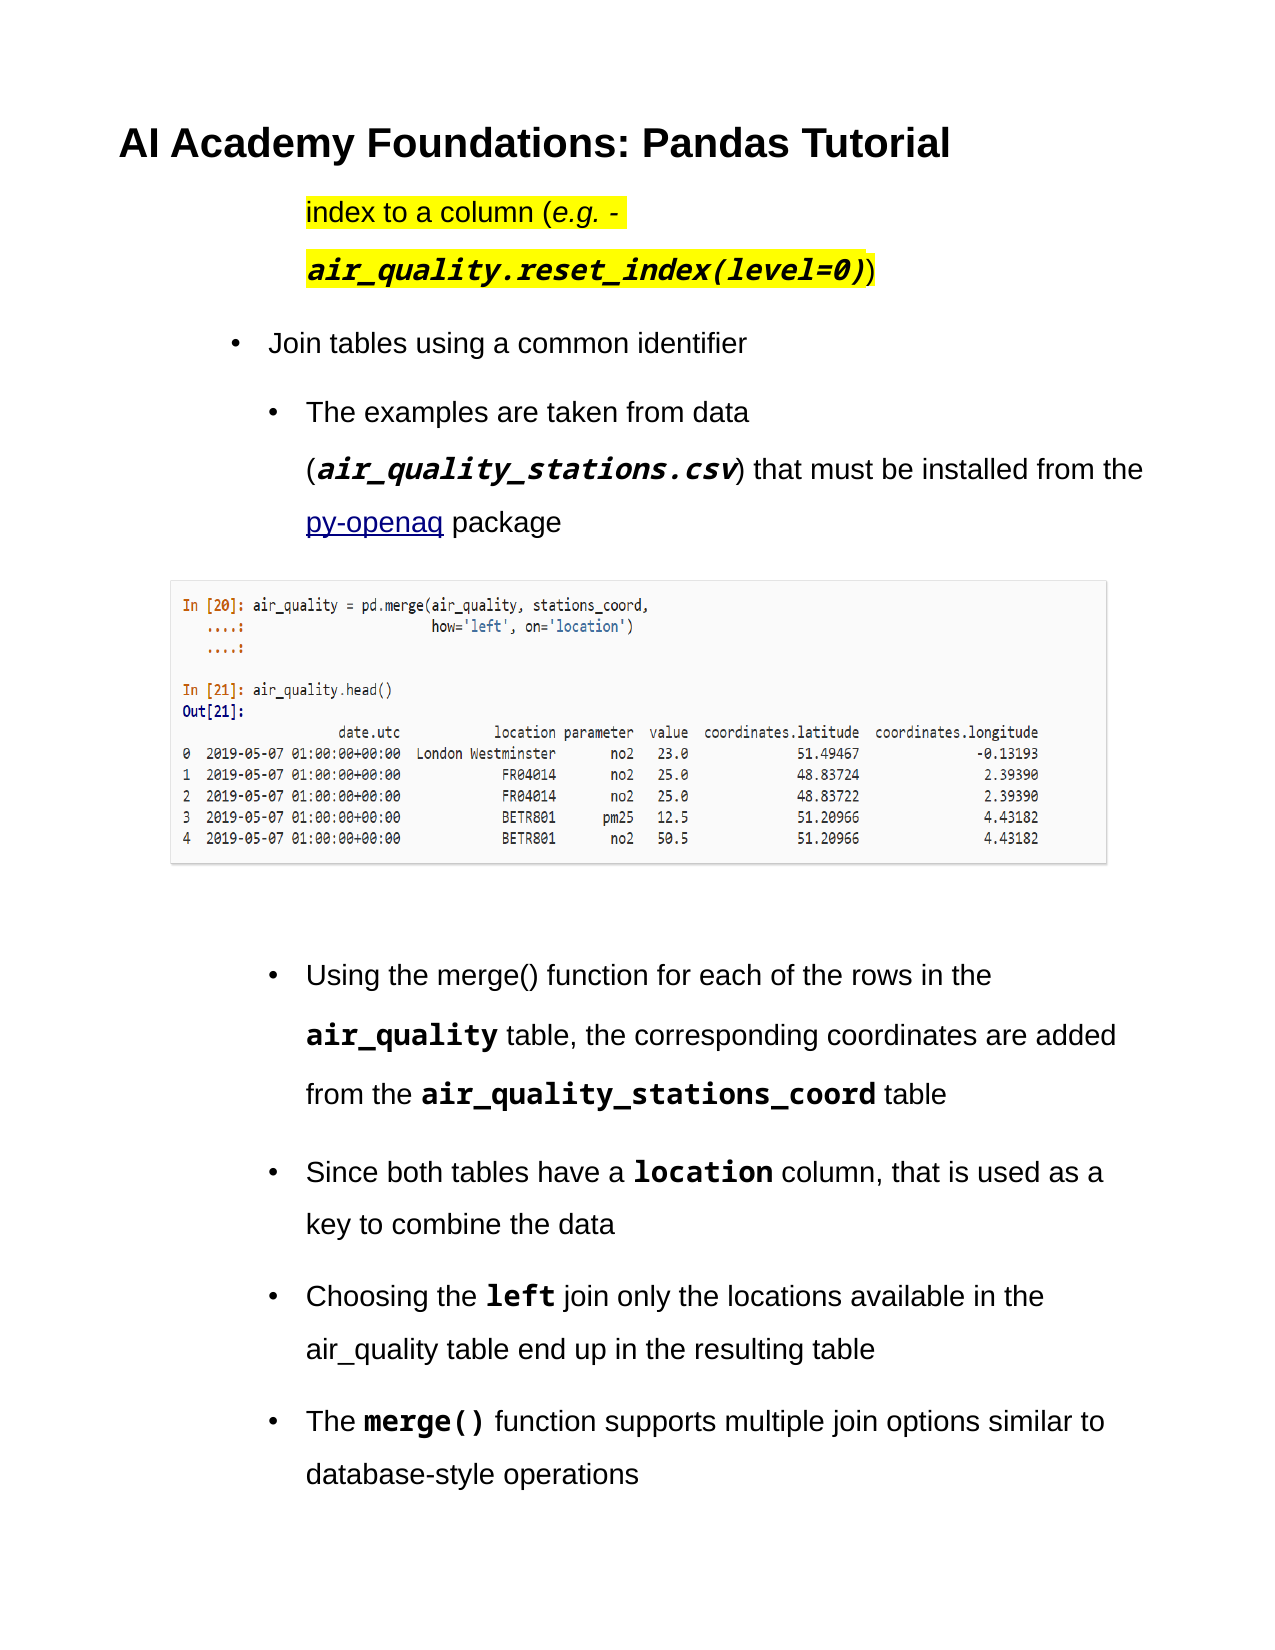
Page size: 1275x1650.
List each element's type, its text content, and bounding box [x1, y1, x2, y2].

list Using the merge() function for each of the rows in the air_quality table, the corresponding coordinates are added from the air_quality_stations_coord table [268, 954, 1157, 1113]
list The merge() function supports multiple join options similar to database-style operations [268, 1400, 1157, 1490]
list Since both tables have a location column, that is used as a key to combine the data [268, 1151, 1157, 1241]
list index to a column (e.g. - air_quality.reset_index(level=0)) [268, 196, 1157, 288]
list Join tables using a common identifier [231, 326, 1157, 360]
list The examples are taken from data (air_quality_stations.csv) that must be installed from the py-openaq package [268, 395, 1157, 538]
picture [163, 573, 1112, 870]
list Choosing the left join only the locations available in the air_quality table end up in the resulting table [268, 1276, 1157, 1366]
